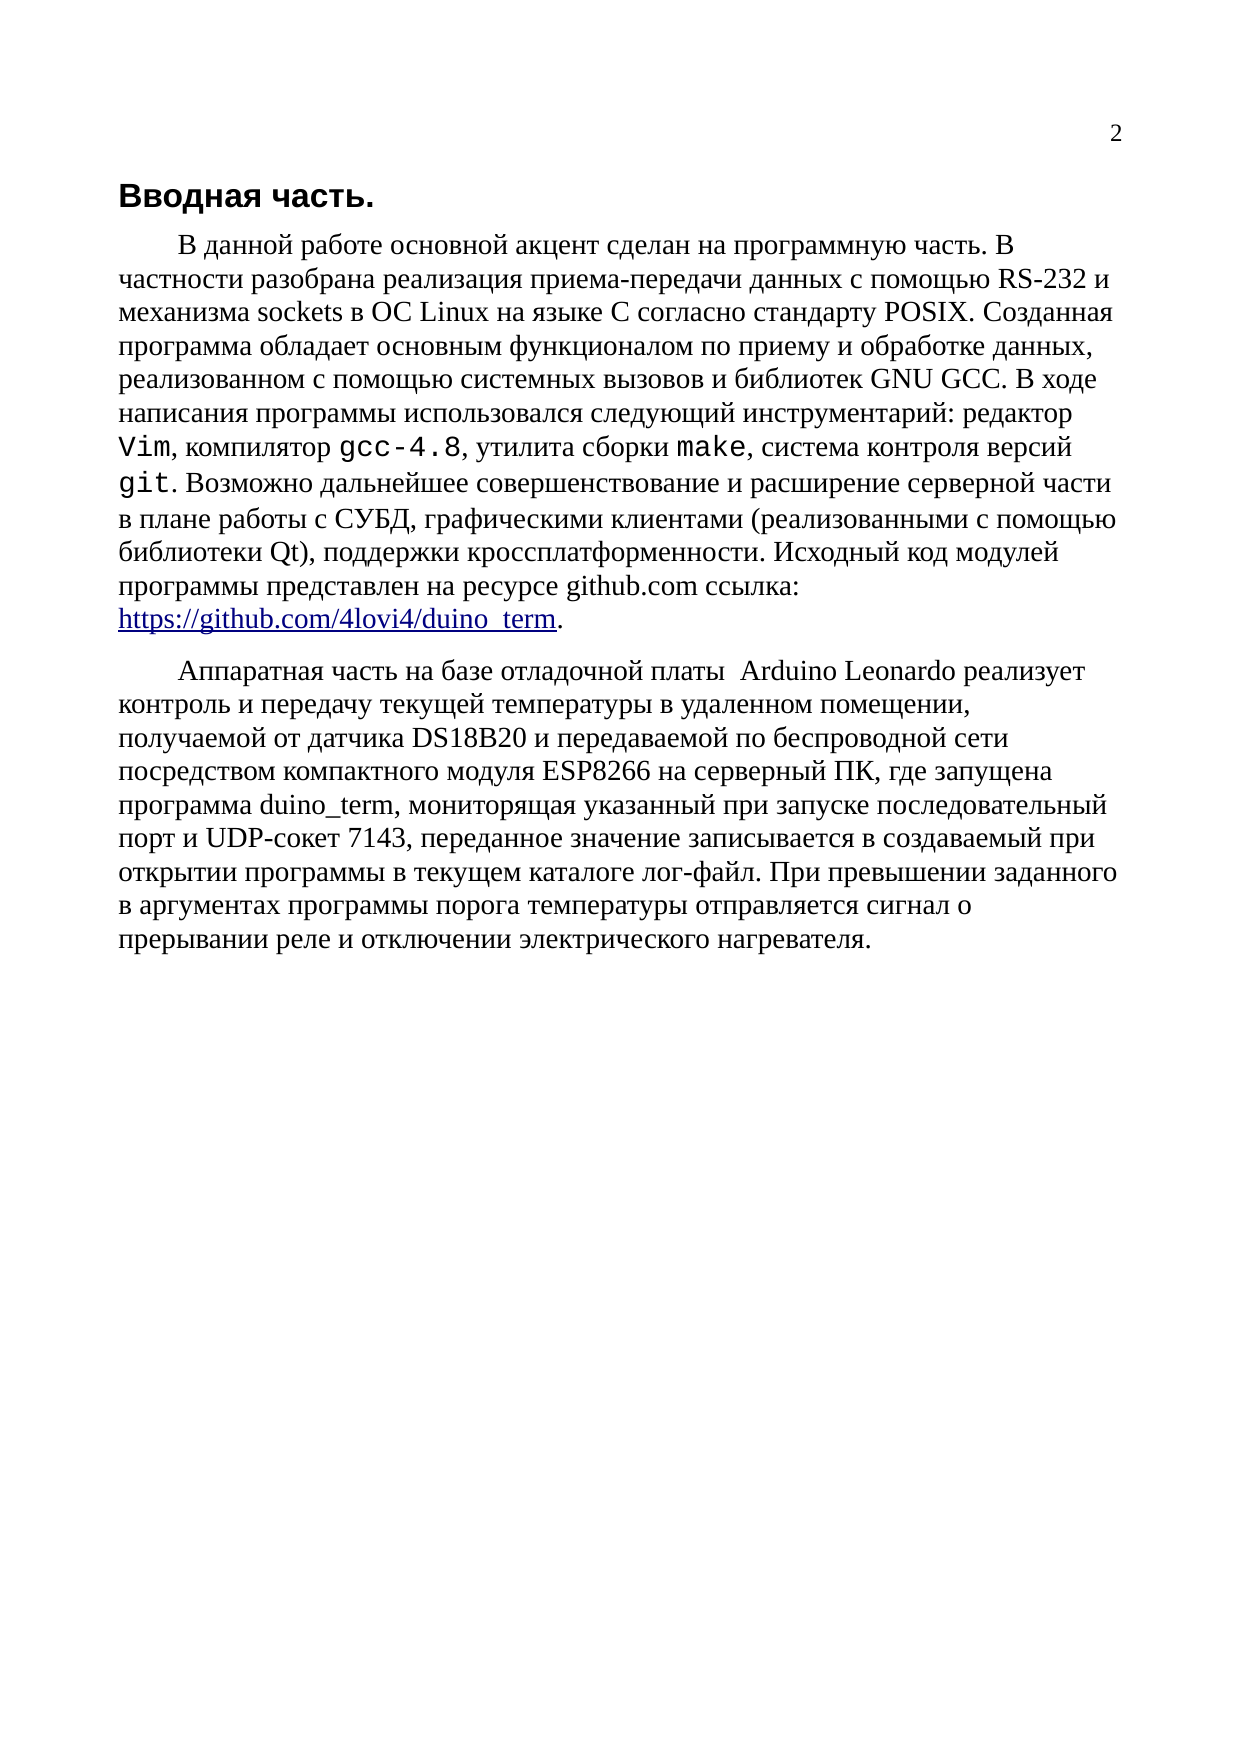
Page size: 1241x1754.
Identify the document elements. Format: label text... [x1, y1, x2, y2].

subtitle Вводная часть. [118, 176, 1122, 215]
text Аппаратная часть на базе отладочной платы Arduino Leonardo реализует контроль и передачу текущей температуры в удаленном помещении, получаемой от датчика DS18B20 и передаваемой по беспроводной сети посредством компактного модуля ESP8266 на серверный ПК, где запущена программа duino_term, мониторящая указанный при запуске последовательный порт и UDP-сокет 7143, переданное значение записывается в создаваемый при открытии программы в текущем каталоге лог-файл. При превышении заданного в аргументах программы порога температуры отправляется сигнал о прерывании реле и отключении электрического нагревателя. [118, 653, 1122, 954]
text В данной работе основной акцент сделан на программную часть. В частности разобрана реализация приема-передачи данных с помощью RS-232 и механизма sockets в ОС Linux на языке C согласно стандарту POSIX. Созданная программа обладает основным функционалом по приему и обработке данных, реализованном с помощью системных вызовов и библиотек GNU GCC. В ходе написания программы использовался следующий инструментарий: редактор Vim, компилятор gcc-4.8, утилита сборки make, система контроля версий git. Возможно дальнейшее совершенствование и расширение серверной части в плане работы с СУБД, графическими клиентами (реализованными с помощью библиотеки Qt), поддержки кроссплатформенности. Исходный код модулей программы представлен на ресурсе github.com ссылка: https://github.com/4lovi4/duino_term. [118, 227, 1122, 635]
